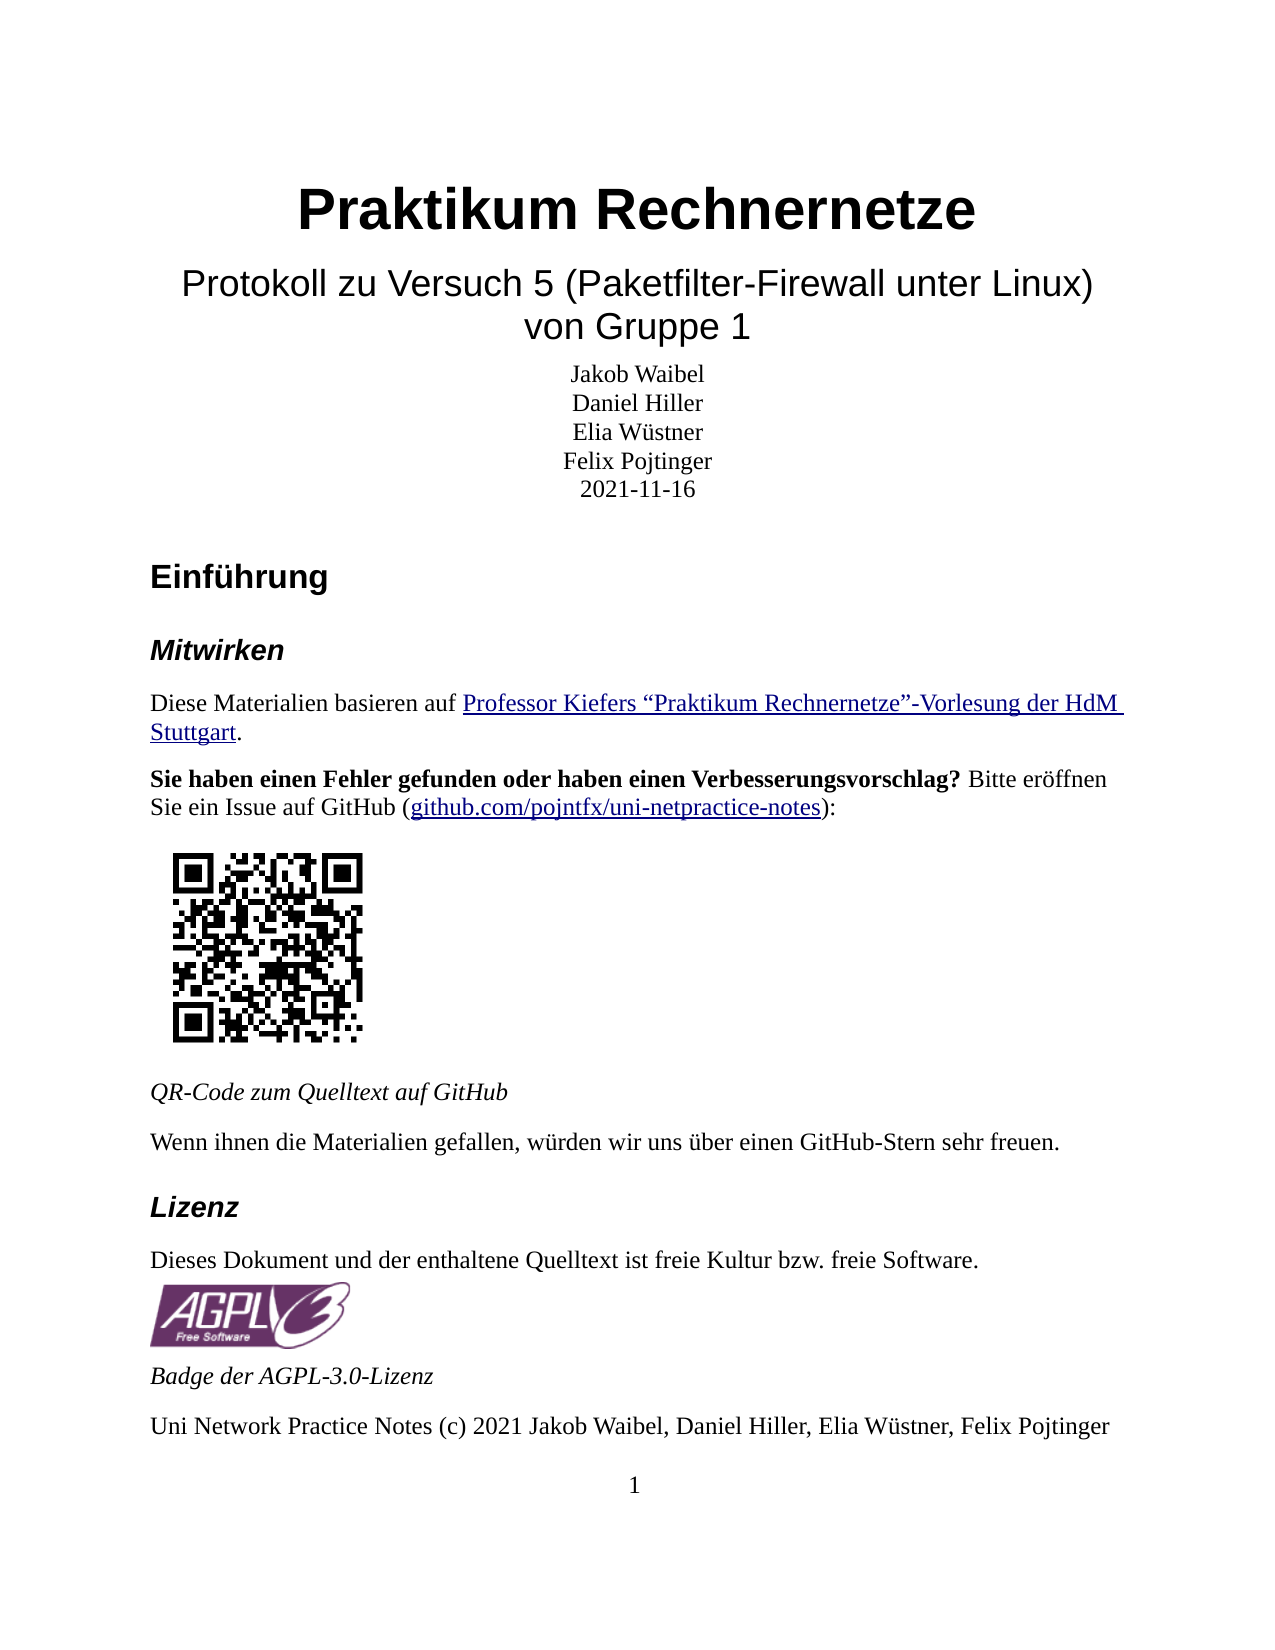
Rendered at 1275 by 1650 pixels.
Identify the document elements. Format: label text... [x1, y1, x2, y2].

title Praktikum Rechnernetze [150, 175, 1125, 242]
picture [150, 830, 385, 1065]
text 2021-11-16 [150, 474, 1125, 503]
text Wenn ihnen die Materialien gefallen, würden wir uns über einen GitHub-Stern sehr freuen. [150, 1127, 1125, 1156]
text Jakob Waibel [150, 359, 1125, 388]
text Daniel Hiller [150, 388, 1125, 417]
text Sie haben einen Fehler gefunden oder haben einen Verbesserungsvorschlag? Bitte eröffnen Sie ein Issue auf GitHub (github.com/pojntfx/uni-netpractice-notes): [150, 764, 1125, 821]
text Dieses Dokument und der enthaltene Quelltext ist freie Kultur bzw. freie Software. [150, 1245, 1125, 1274]
text QR-Code zum Quelltext auf GitHub [150, 1077, 1125, 1106]
text Elia Wüstner [150, 417, 1125, 446]
subtitle Lizenz [150, 1190, 1125, 1223]
subtitle Mitwirken [150, 633, 1125, 667]
text Felix Pojtinger [150, 446, 1125, 474]
text Diese Materialien basieren auf Professor Kiefers “Praktikum Rechnernetze”-Vorlesung der HdM Stuttgart. [150, 688, 1125, 746]
text Badge der AGPL-3.0-Lizenz [150, 1361, 1125, 1390]
subtitle Protokoll zu Versuch 5 (Paketfilter-Firewall unter Linux) von Gruppe 1 [150, 261, 1125, 347]
picture [150, 1282, 350, 1349]
text Uni Network Practice Notes (c) 2021 Jakob Waibel, Daniel Hiller, Elia Wüstner, Felix Pojtinger [150, 1411, 1125, 1440]
subtitle Einführung [150, 557, 1125, 596]
